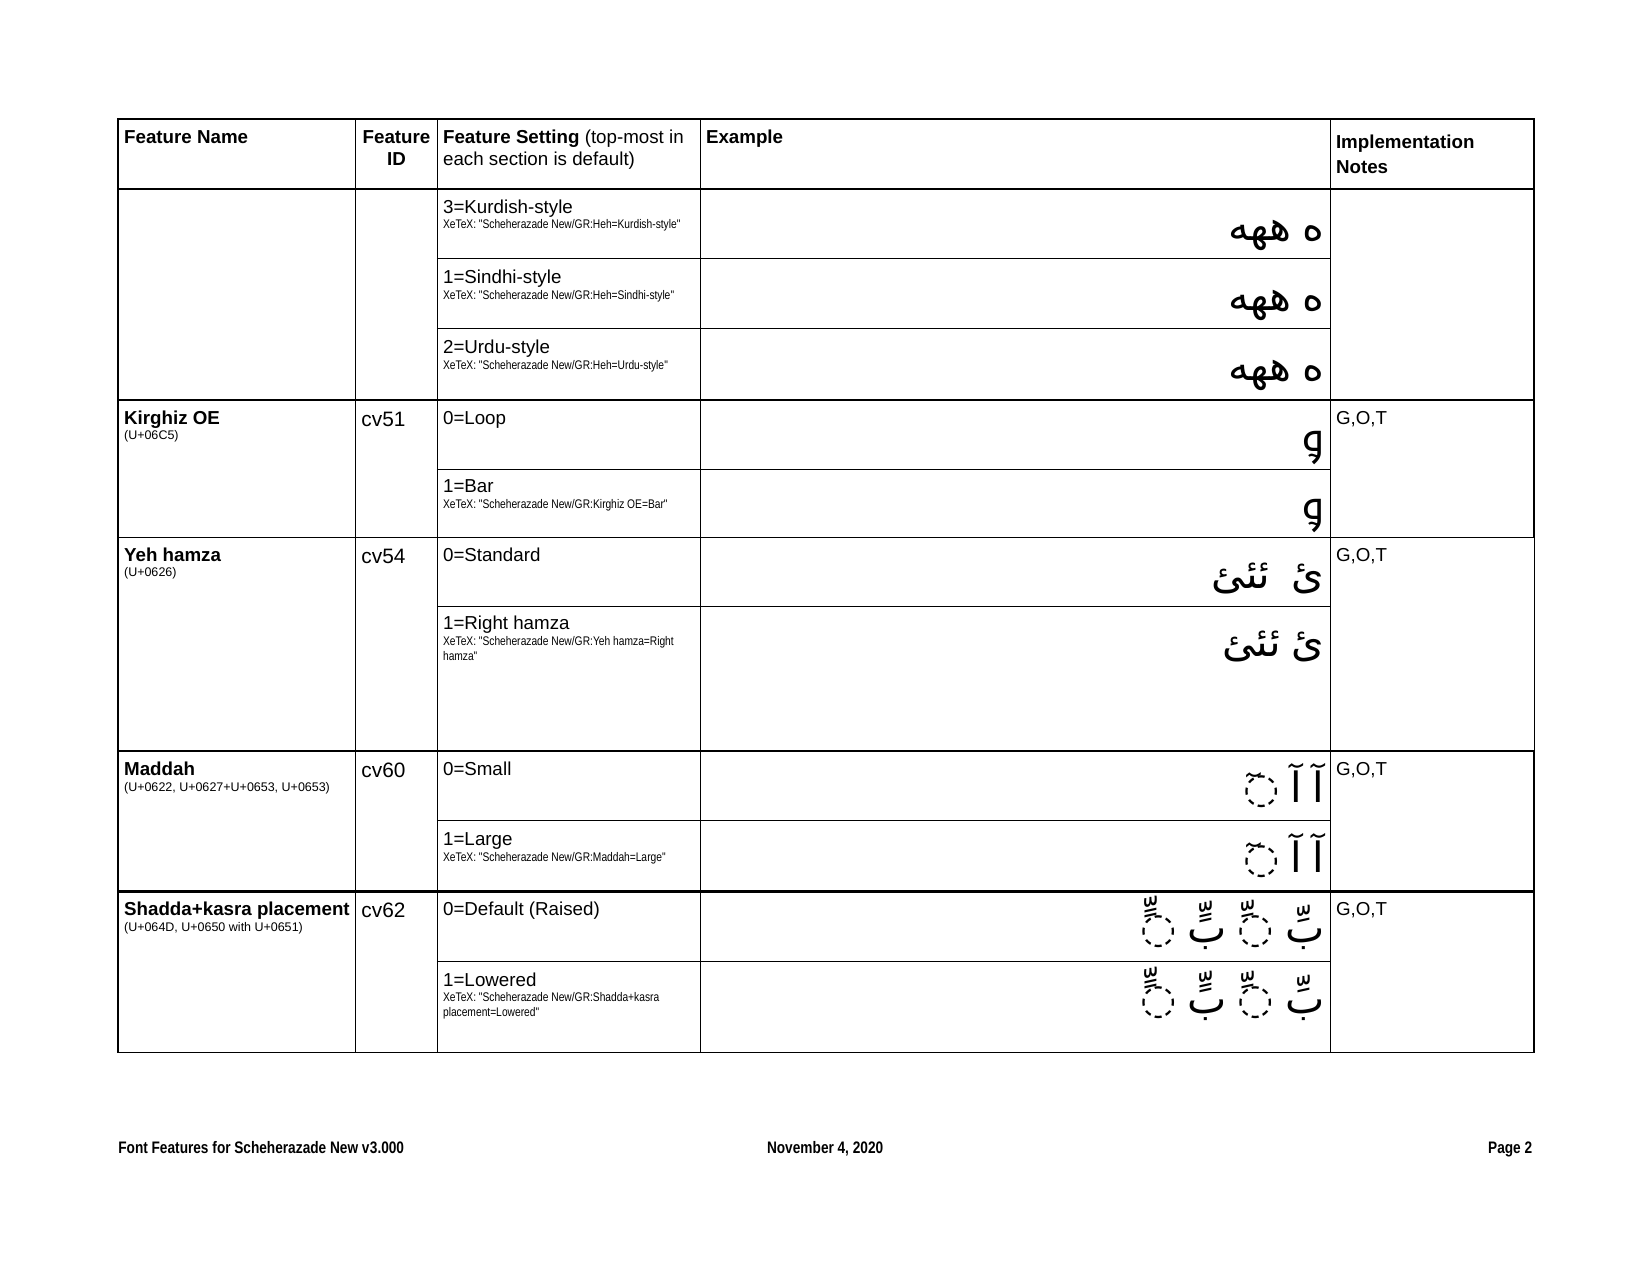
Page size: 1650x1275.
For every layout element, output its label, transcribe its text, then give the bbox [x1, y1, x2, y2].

table_cell 1=Lowered XeTeX: "Scheherazade New/GR:Shadda+kasra placement=Lowered" [438, 962, 700, 1052]
table_cell G,O,T [1331, 401, 1533, 469]
table_cell 1=Right hamza XeTeX: "Scheherazade New/GR:Yeh hamza=Right hamza" [438, 607, 700, 750]
table_cell cv62 [356, 893, 437, 1052]
table_cell Kirghiz OE (U+06C5) [119, 401, 355, 469]
table_cell آ آ ◌ٓ [701, 821, 1330, 890]
table_cell G,O,T [1331, 538, 1534, 750]
table_cell بِّ ◌ِّ بٍّ ◌ٍّ [701, 893, 1330, 961]
table_cell 1=Bar XeTeX: "Scheherazade New/GR:Kirghiz OE=Bar" [438, 470, 700, 537]
table_cell 3=Kurdish-style XeTeX: "Scheherazade New/GR:Heh=Kurdish-style" [438, 190, 700, 258]
table_cell ئ ئئئ [701, 607, 1330, 750]
table_cell ه ههه [701, 329, 1330, 399]
table_cell ئ ئئئ [701, 538, 1330, 606]
table_header Feature Name [119, 120, 355, 188]
table_cell 0=Standard [438, 538, 700, 606]
table_cell 1=Large XeTeX: "Scheherazade New/GR:Maddah=Large" [438, 821, 700, 890]
table_header Implementation Notes [1331, 120, 1533, 188]
table_cell Yeh hamza (U+0626) [119, 538, 355, 750]
table_cell ه ههه [701, 190, 1330, 258]
table_header Example [701, 120, 1330, 188]
table_cell 0=Default (Raised) [438, 893, 700, 961]
table_cell 0=Small [438, 752, 700, 820]
table_header Feature Setting (top-most in each section is default) [438, 120, 700, 188]
table_cell Maddah (U+0622, U+0627+U+0653, U+0653) [119, 752, 355, 890]
table_cell cv54 [356, 538, 437, 750]
table_cell cv60 [356, 752, 437, 890]
table_cell [119, 469, 355, 537]
table_cell [1331, 469, 1533, 537]
table_cell ۅ [701, 401, 1330, 469]
table_cell 0=Loop [438, 401, 700, 469]
table_cell بِّ ◌ِّ بٍّ ◌ٍّ [701, 962, 1330, 1052]
table_cell آ آ ◌ٓ [701, 752, 1330, 820]
table_cell [356, 190, 437, 399]
table_cell [356, 469, 437, 537]
table_cell ۅ [701, 470, 1330, 537]
table_cell [1331, 190, 1533, 399]
table_cell G,O,T [1331, 893, 1533, 1052]
table_cell G,O,T [1331, 752, 1533, 890]
table_cell cv51 [356, 401, 437, 469]
table_cell 1=Sindhi-style XeTeX: "Scheherazade New/GR:Heh=Sindhi-style" [438, 259, 700, 328]
table_cell Shadda+kasra placement (U+064D, U+0650 with U+0651) [119, 893, 355, 1052]
table_cell [119, 190, 355, 399]
table_cell 2=Urdu-style XeTeX: "Scheherazade New/GR:Heh=Urdu-style" [438, 329, 700, 399]
table_header Feature ID [356, 120, 437, 188]
table_cell ه ههه [701, 259, 1330, 328]
